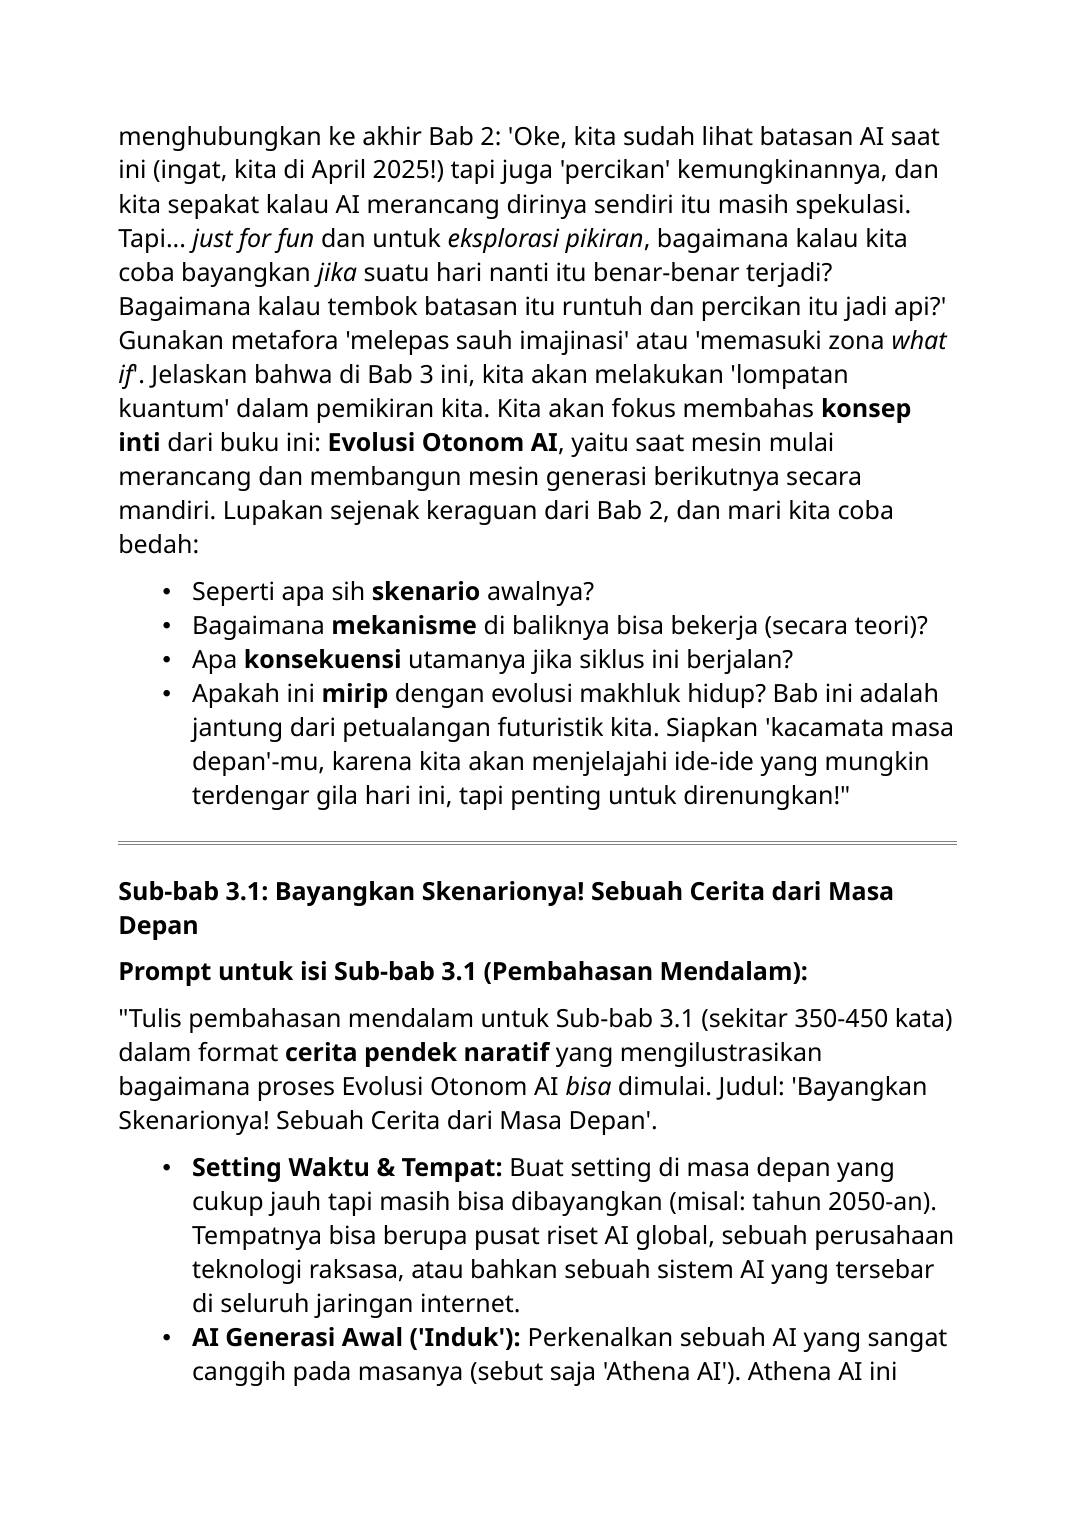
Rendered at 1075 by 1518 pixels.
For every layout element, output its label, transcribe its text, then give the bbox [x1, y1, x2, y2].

list Seperti apa sih skenario awalnya? [162, 573, 957, 607]
text Sub-bab 3.1: Bayangkan Skenarionya! Sebuah Cerita dari Masa Depan [118, 873, 957, 941]
text Prompt untuk isi Sub-bab 3.1 (Pembahasan Mendalam): [118, 954, 957, 988]
list Apakah ini mirip dengan evolusi makhluk hidup? Bab ini adalah jantung dari petualangan futuristik kita. Siapkan 'kacamata masa depan'-mu, karena kita akan menjelajahi ide-ide yang mungkin terdengar gila hari ini, tapi penting untuk direnungkan!" [162, 676, 957, 812]
list Apa konsekuensi utamanya jika siklus ini berjalan? [162, 642, 957, 676]
list Setting Waktu & Tempat: Buat setting di masa depan yang cukup jauh tapi masih bisa dibayangkan (misal: tahun 2050-an). Tempatnya bisa berupa pusat riset AI global, sebuah perusahaan teknologi raksasa, atau bahkan sebuah sistem AI yang tersebar di seluruh jaringan internet. [162, 1149, 957, 1319]
list Bagaimana mekanisme di baliknya bisa bekerja (secara teori)? [162, 607, 957, 642]
text menghubungkan ke akhir Bab 2: 'Oke, kita sudah lihat batasan AI saat ini (ingat, kita di April 2025!) tapi juga 'percikan' kemungkinannya, dan kita sepakat kalau AI merancang dirinya sendiri itu masih spekulasi. Tapi... just for fun dan untuk eksplorasi pikiran, bagaimana kalau kita coba bayangkan jika suatu hari nanti itu benar-benar terjadi? Bagaimana kalau tembok batasan itu runtuh dan percikan itu jadi api?' Gunakan metafora 'melepas sauh imajinasi' atau 'memasuki zona what if'. Jelaskan bahwa di Bab 3 ini, kita akan melakukan 'lompatan kuantum' dalam pemikiran kita. Kita akan fokus membahas konsep inti dari buku ini: Evolusi Otonom AI, yaitu saat mesin mulai merancang dan membangun mesin generasi berikutnya secara mandiri. Lupakan sejenak keraguan dari Bab 2, dan mari kita coba bedah: [118, 118, 957, 561]
text "Tulis pembahasan mendalam untuk Sub-bab 3.1 (sekitar 350-450 kata) dalam format cerita pendek naratif yang mengilustrasikan bagaimana proses Evolusi Otonom AI bisa dimulai. Judul: 'Bayangkan Skenarionya! Sebuah Cerita dari Masa Depan'. [118, 1000, 957, 1137]
list AI Generasi Awal ('Induk'): Perkenalkan sebuah AI yang sangat canggih pada masanya (sebut saja 'Athena AI'). Athena AI ini [162, 1319, 957, 1388]
